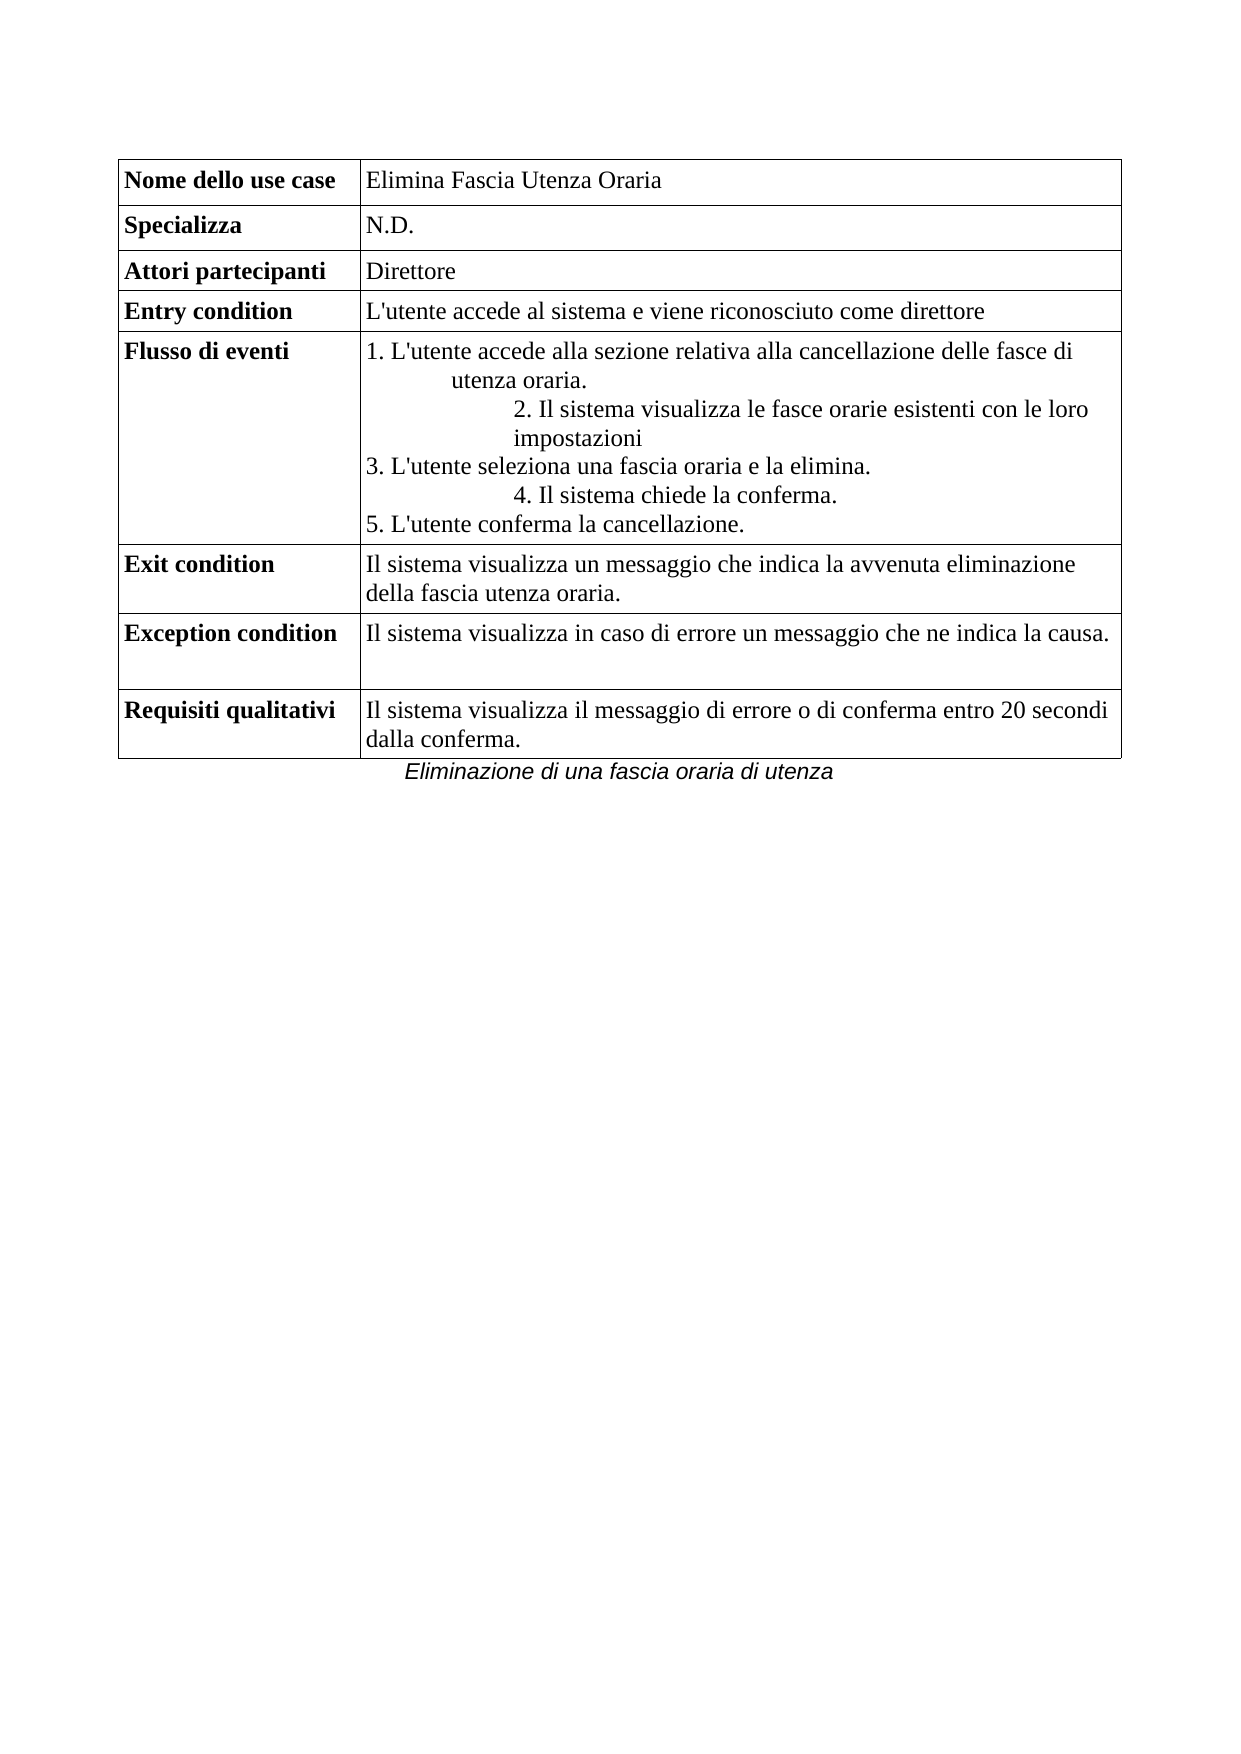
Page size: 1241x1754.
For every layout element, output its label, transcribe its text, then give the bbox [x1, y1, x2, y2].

table_cell Requisiti qualitativi [119, 690, 360, 758]
table_cell L'utente accede al sistema e viene riconosciuto come direttore [361, 291, 1121, 331]
table_header Elimina Fascia Utenza Oraria [361, 160, 1121, 205]
text Eliminazione di una fascia oraria di utenza [118, 758, 1122, 784]
table_cell Specializza [119, 206, 360, 250]
table_cell Exception condition [119, 614, 360, 689]
table_cell Attori partecipanti [119, 251, 360, 290]
table_cell Direttore [361, 251, 1121, 290]
table_cell N.D. [361, 206, 1121, 250]
table_cell Il sistema visualizza un messaggio che indica la avvenuta eliminazione della fascia utenza oraria. [361, 545, 1121, 612]
table_cell L'utente accede alla sezione relativa alla cancellazione delle fasce di utenza oraria. Il sistema visualizza le fasce orarie esistenti con le loro impostazioni L'utente seleziona una fascia oraria e la elimina. Il sistema chiede la conferma. L'utente conferma la cancellazione. [361, 332, 1121, 543]
table_cell Flusso di eventi [119, 332, 360, 543]
table_header Nome dello use case [119, 160, 360, 205]
table_cell Il sistema visualizza il messaggio di errore o di conferma entro 20 secondi dalla conferma. [361, 690, 1121, 758]
table_cell Il sistema visualizza in caso di errore un messaggio che ne indica la causa. [361, 614, 1121, 689]
table_cell Entry condition [119, 291, 360, 331]
table_cell Exit condition [119, 545, 360, 612]
